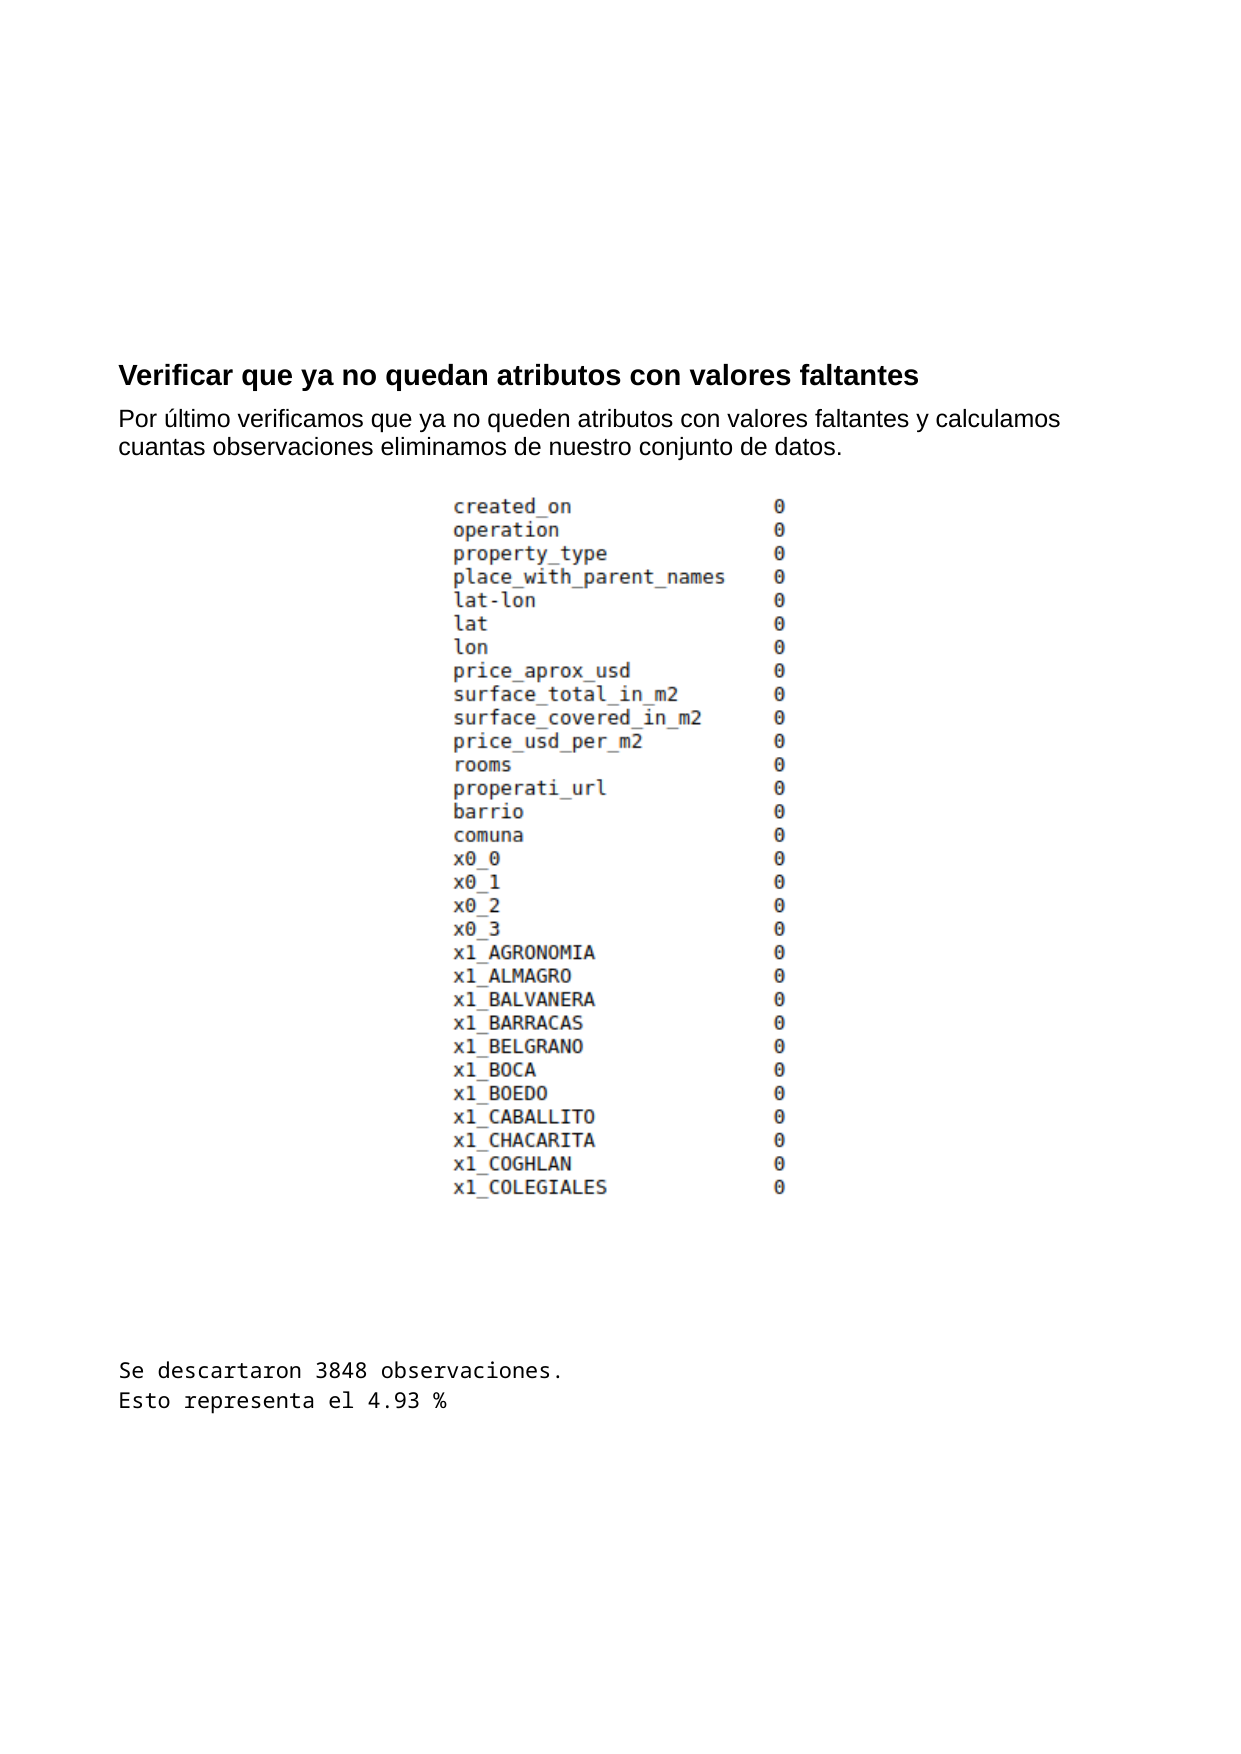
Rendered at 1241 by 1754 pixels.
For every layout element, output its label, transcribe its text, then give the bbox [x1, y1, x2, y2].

subtitle Verificar que ya no quedan atributos con valores faltantes [118, 357, 1122, 391]
text Por último verificamos que ya no queden atributos con valores faltantes y calculamos cuantas observaciones eliminamos de nuestro conjunto de datos. [118, 403, 1122, 461]
text Esto representa el 4.93 % [118, 1384, 1122, 1414]
text Se descartaron 3848 observaciones. [118, 1355, 1122, 1384]
picture [447, 490, 793, 1213]
